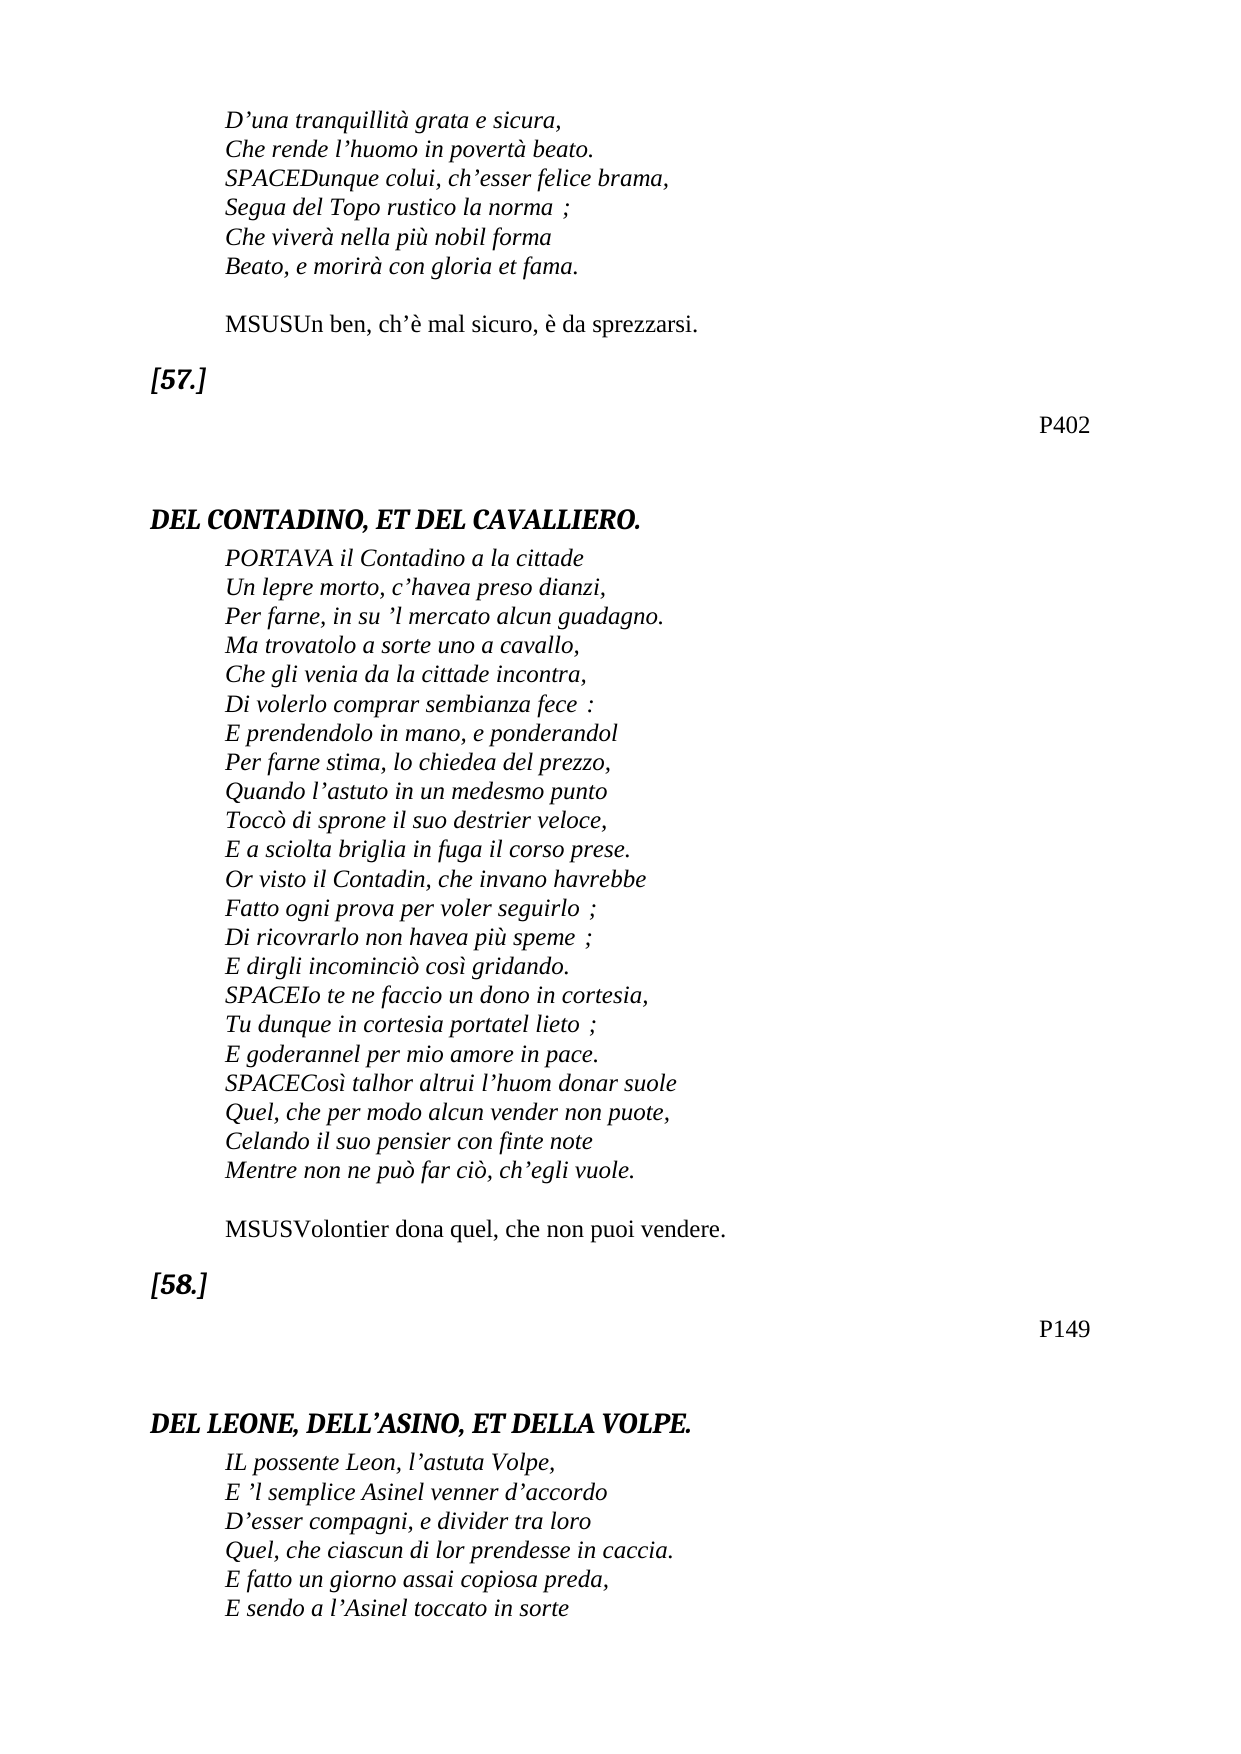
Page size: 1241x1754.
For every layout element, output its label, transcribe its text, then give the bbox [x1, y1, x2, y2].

text SPACEIo te ne faccio un dono in cortesia, Tu dunque in cortesia portatel lieto ; E goderannel per mio amore in pace. [225, 980, 1090, 1068]
subtitle [57.] [150, 363, 1090, 397]
text MSUSUn ben, ch’è mal sicuro, è da sprezzarsi. [225, 309, 1090, 338]
text IL possente Leon, l’astuta Volpe, E ’l semplice Asinel venner d’accordo D’esser compagni, e divider tra loro Quel, che ciascun di lor prendesse in caccia. E fatto un giorno assai copiosa preda, E sendo a l’Asinel toccato in sorte [225, 1447, 1090, 1622]
text PORTAVA il Contadino a la cittade Un lepre morto, c’havea preso dianzi, Per farne, in su ’l mercato alcun guadagno. Ma trovatolo a sorte uno a cavallo, Che gli venia da la cittade incontra, Di volerlo comprar sembianza fece : E prendendolo in mano, e ponderandol Per farne stima, lo chiedea del prezzo, Quando l’astuto in un medesmo punto Toccò di sprone il suo destrier veloce, E a sciolta briglia in fuga il corso prese. Or visto il Contadin, che invano havrebbe Fatto ogni prova per voler seguirlo ; Di ricovrarlo non havea più speme ; E dirgli incominciò così gridando. [225, 543, 1090, 980]
subtitle DEL CONTADINO, ET DEL CAVALLIERO. [150, 503, 1090, 537]
subtitle [58.] [150, 1268, 1090, 1301]
text D’una tranquillità grata e sicura, Che rende l’huomo in povertà beato. [225, 105, 1090, 163]
text P402 [150, 403, 1090, 441]
text P149 [150, 1308, 1090, 1345]
text SPACEDunque colui, ch’esser felice brama, Segua del Topo rustico la norma ; Che viverà nella più nobil forma Beato, e morirà con gloria et fama. [225, 163, 1090, 280]
subtitle DEL LEONE, DELL’ASINO, ET DELLA VOLPE. [150, 1408, 1090, 1441]
text MSUSVolontier dona quel, che non puoi vendere. [225, 1214, 1090, 1243]
text SPACECosì talhor altrui l’huom donar suole Quel, che per modo alcun vender non puote, Celando il suo pensier con finte note Mentre non ne può far ciò, ch’egli vuole. [225, 1068, 1090, 1184]
